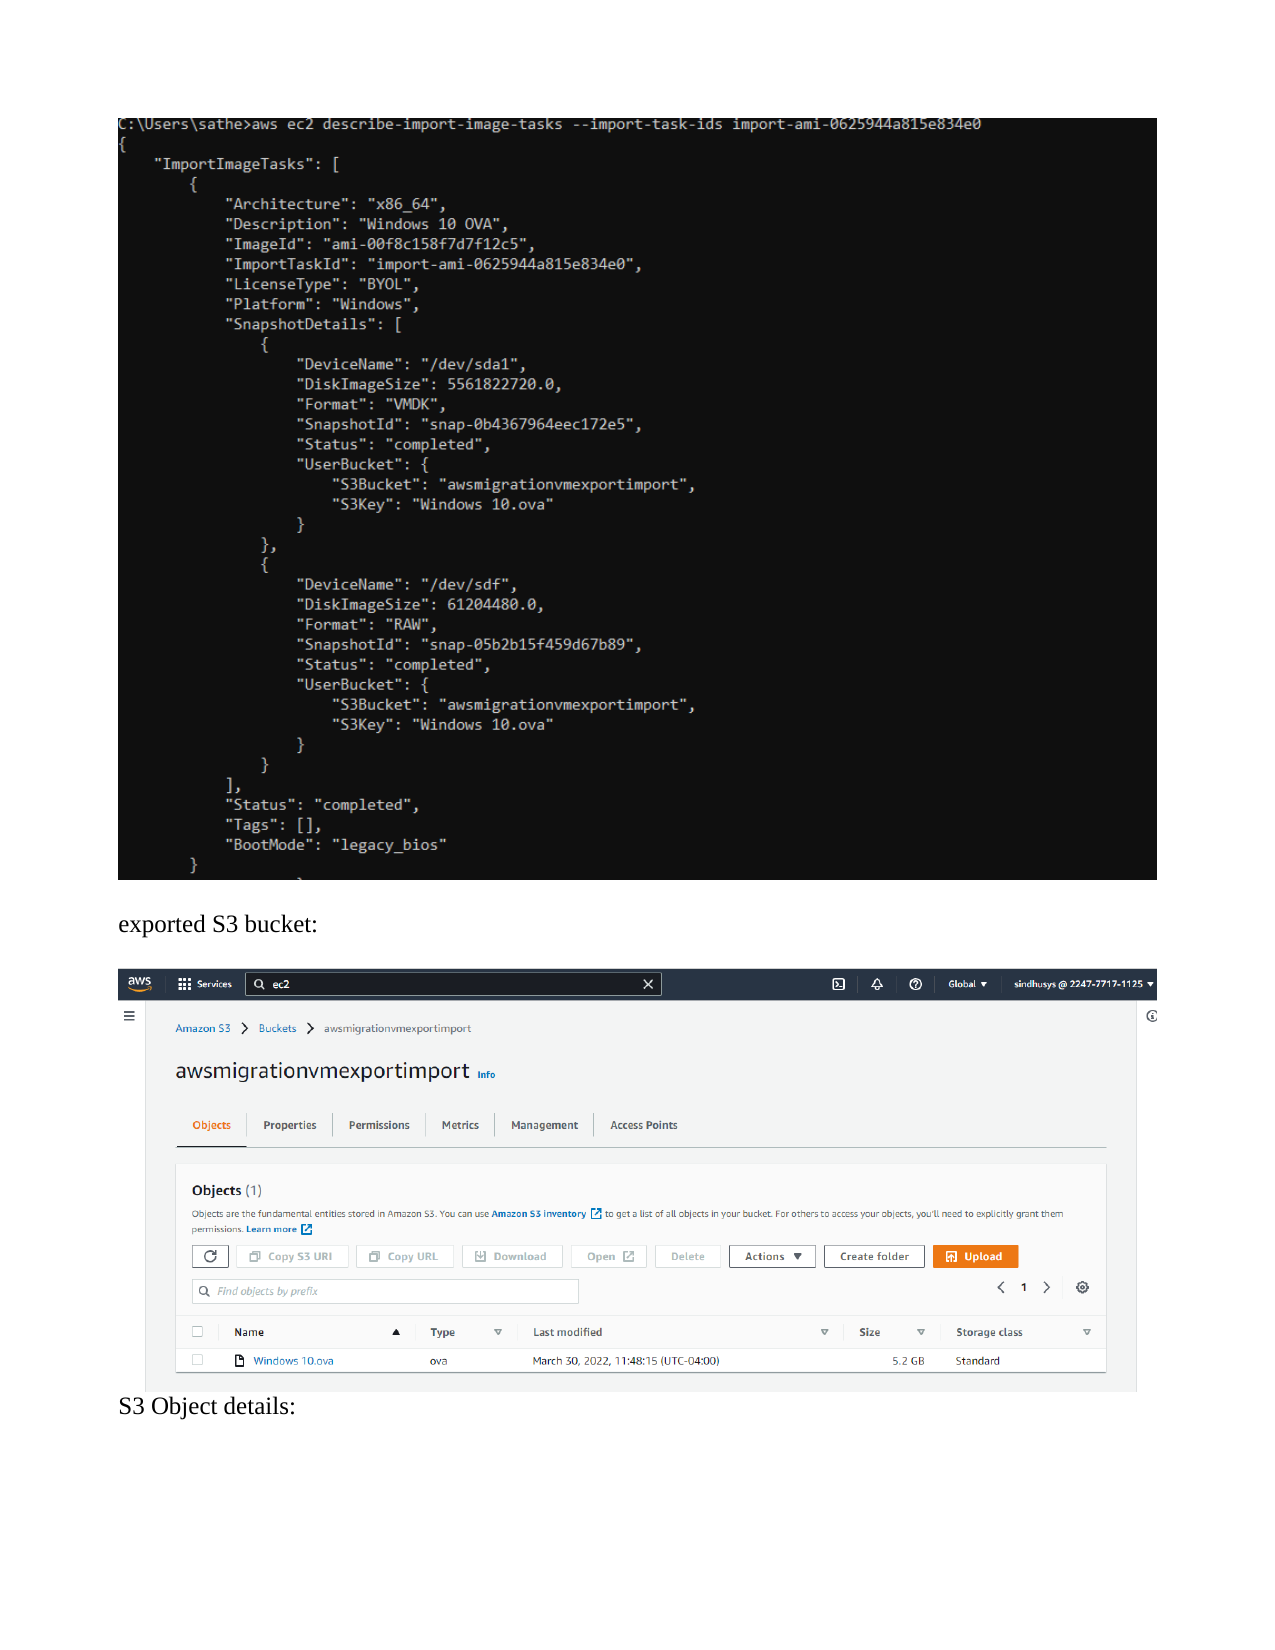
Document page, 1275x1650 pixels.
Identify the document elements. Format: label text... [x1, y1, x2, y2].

text S3 Object details: [118, 1392, 1157, 1420]
text exported S3 bucket: [118, 909, 1157, 937]
picture [118, 966, 1157, 1392]
picture [118, 118, 1157, 880]
